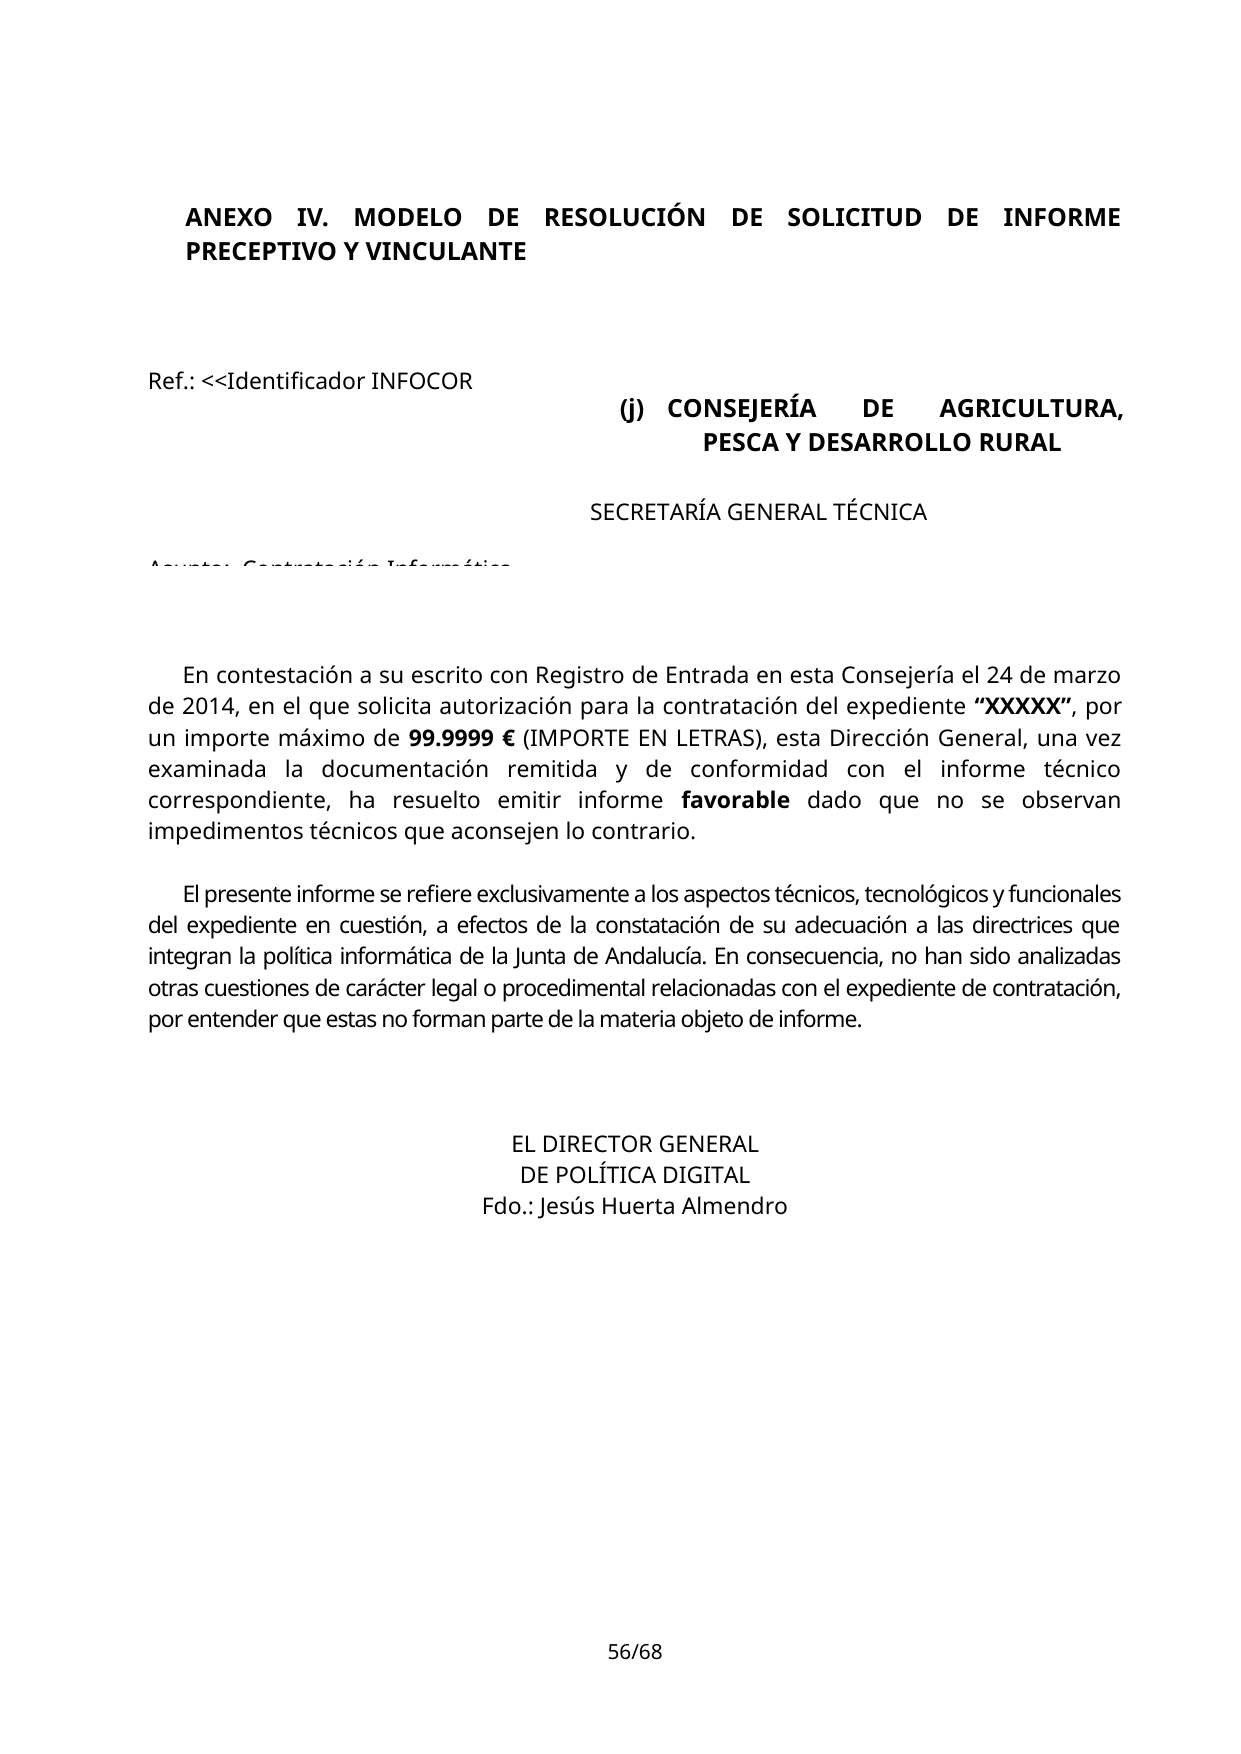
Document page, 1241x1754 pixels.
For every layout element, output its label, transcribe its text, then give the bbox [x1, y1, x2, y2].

table_header Ref.: <<Identificador INFOCOR Asunto: Contratación Informática [148, 365, 590, 565]
text Fdo.: Jesús Huerta Almendro [148, 1190, 1122, 1222]
table_header CONSEJERÍA DE AGRICULTURA, PESCA Y DESARROLLO RURAL SECRETARÍA GENERAL TÉCNICA [590, 365, 1124, 565]
text El presente informe se refiere exclusivamente a los aspectos técnicos, tecnológicos y funcionales del expediente en cuestión, a efectos de la constatación de su adecuación a las directrices que integran la política informática de la Junta de Andalucía. En consecuencia, no han sido analizadas otras cuestiones de carácter legal o procedimental relacionadas con el expediente de contratación, por entender que estas no forman parte de la materia objeto de informe. [148, 878, 1122, 1034]
text En contestación a su escrito con Registro de Entrada en esta Consejería el 24 de marzo de 2014, en el que solicita autorización para la contratación del expediente “XXXXX”, por un importe máximo de 99.9999 € (IMPORTE EN LETRAS), esta Dirección General, una vez examinada la documentación remitida y de conformidad con el informe técnico correspondiente, ha resuelto emitir informe favorable dado que no se observan impedimentos técnicos que aconsejen lo contrario. [148, 659, 1122, 847]
subtitle ANEXO IV. MODELO DE RESOLUCIÓN DE SOLICITUD DE INFORME PRECEPTIVO Y VINCULANTE [148, 200, 1122, 268]
text DE POLÍTICA DIGITAL [148, 1159, 1122, 1190]
text EL DIRECTOR GENERAL [148, 1128, 1122, 1159]
